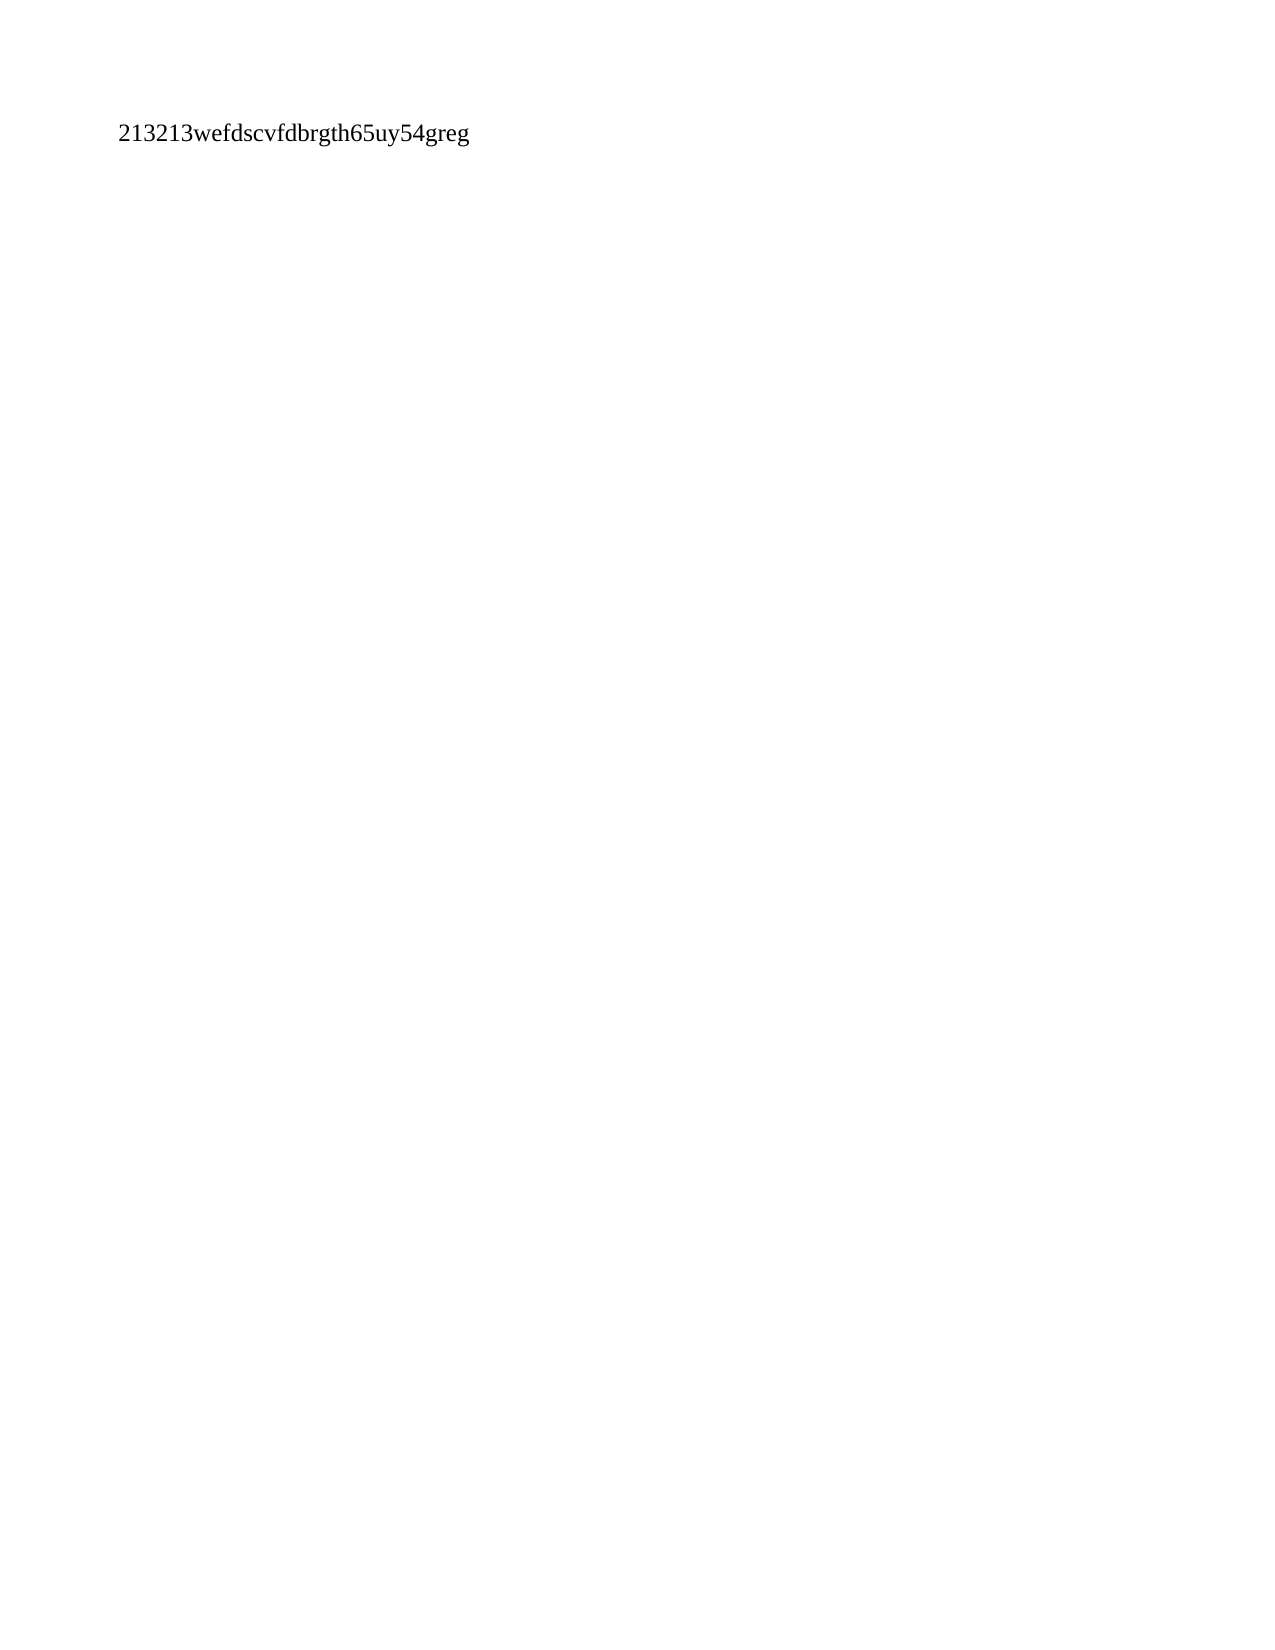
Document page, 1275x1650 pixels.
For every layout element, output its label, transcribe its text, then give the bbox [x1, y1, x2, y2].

text 213213wefdscvfdbrgth65uy54greg [118, 118, 1157, 147]
